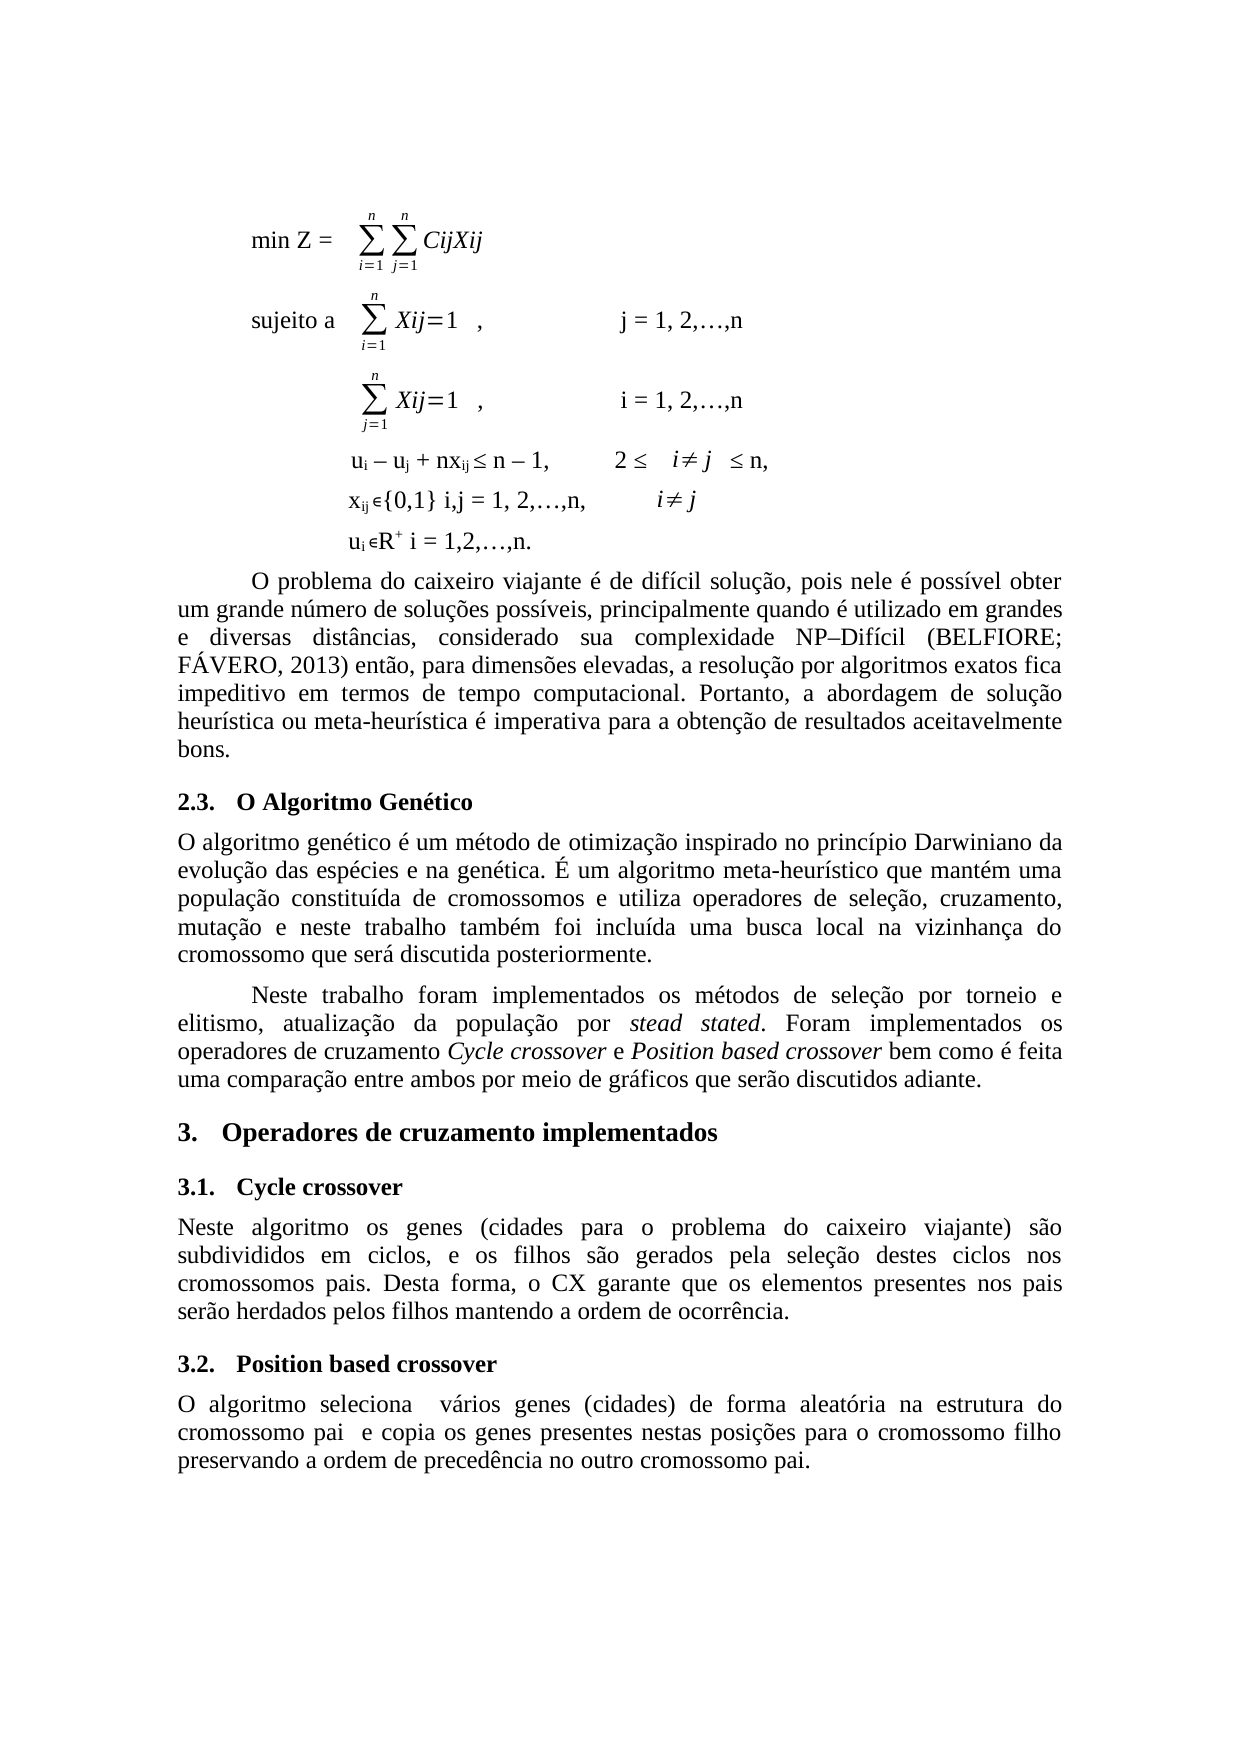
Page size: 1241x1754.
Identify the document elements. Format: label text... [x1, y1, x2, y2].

title Operadores de cruzamento implementados [177, 1118, 1063, 1148]
title Position based crossover [177, 1350, 1063, 1378]
text Neste trabalho foram implementados os métodos de seleção por torneio e elitismo, atualização da população por stead stated. Foram implementados os operadores de cruzamento Cycle crossover e Position based crossover bem como é feita uma comparação entre ambos por meio de gráficos que serão discutidos adiante. [177, 981, 1063, 1093]
text ui ∊R+ i = 1,2,…,n. [177, 527, 1063, 554]
text Neste algoritmo os genes (cidades para o problema do caixeiro viajante) são subdivididos em ciclos, e os filhos são gerados pela seleção destes ciclos nos cromossomos pais. Desta forma, o CX garante que os elementos presentes nos pais serão herdados pelos filhos mantendo a ordem de ocorrência. [177, 1213, 1063, 1325]
text O algoritmo seleciona vários genes (cidades) de forma aleatória na estrutura do cromossomo pai e copia os genes presentes nestas posições para o cromossomo filho preservando a ordem de precedência no outro cromossomo pai. [177, 1390, 1063, 1474]
text O problema do caixeiro viajante é de difícil solução, pois nele é possível obter um grande número de soluções possíveis, principalmente quando é utilizado em grandes e diversas distâncias, considerado sua complexidade NP–Difícil (BELFIORE; FÁVERO, 2013) então, para dimensões elevadas, a resolução por algoritmos exatos fica impeditivo em termos de tempo computacional. Portanto, a abordagem de solução heurística ou meta-heurística é imperativa para a obtenção de resultados aceitavelmente bons. [177, 567, 1063, 763]
title O Algoritmo Genético [177, 788, 1063, 816]
text , i = 1, 2,…,n [177, 366, 1063, 433]
text xij ∊{0,1} i,j = 1, 2,…,n, [177, 486, 1063, 514]
text O algoritmo genético é um método de otimização inspirado no princípio Darwiniano da evolução das espécies e na genética. É um algoritmo meta-heurístico que mantém uma população constituída de cromossomos e utiliza operadores de seleção, cruzamento, mutação e neste trabalho também foi incluída uma busca local na vizinhança do cromossomo que será discutida posteriormente. [177, 828, 1063, 968]
text sujeito a , j = 1, 2,…,n [177, 286, 1063, 354]
title Cycle crossover [177, 1172, 1063, 1201]
text ui – uj + nxij ≤ n – 1, 2 ≤ ≤ n, [177, 446, 1063, 474]
text min Z = [177, 207, 1063, 274]
